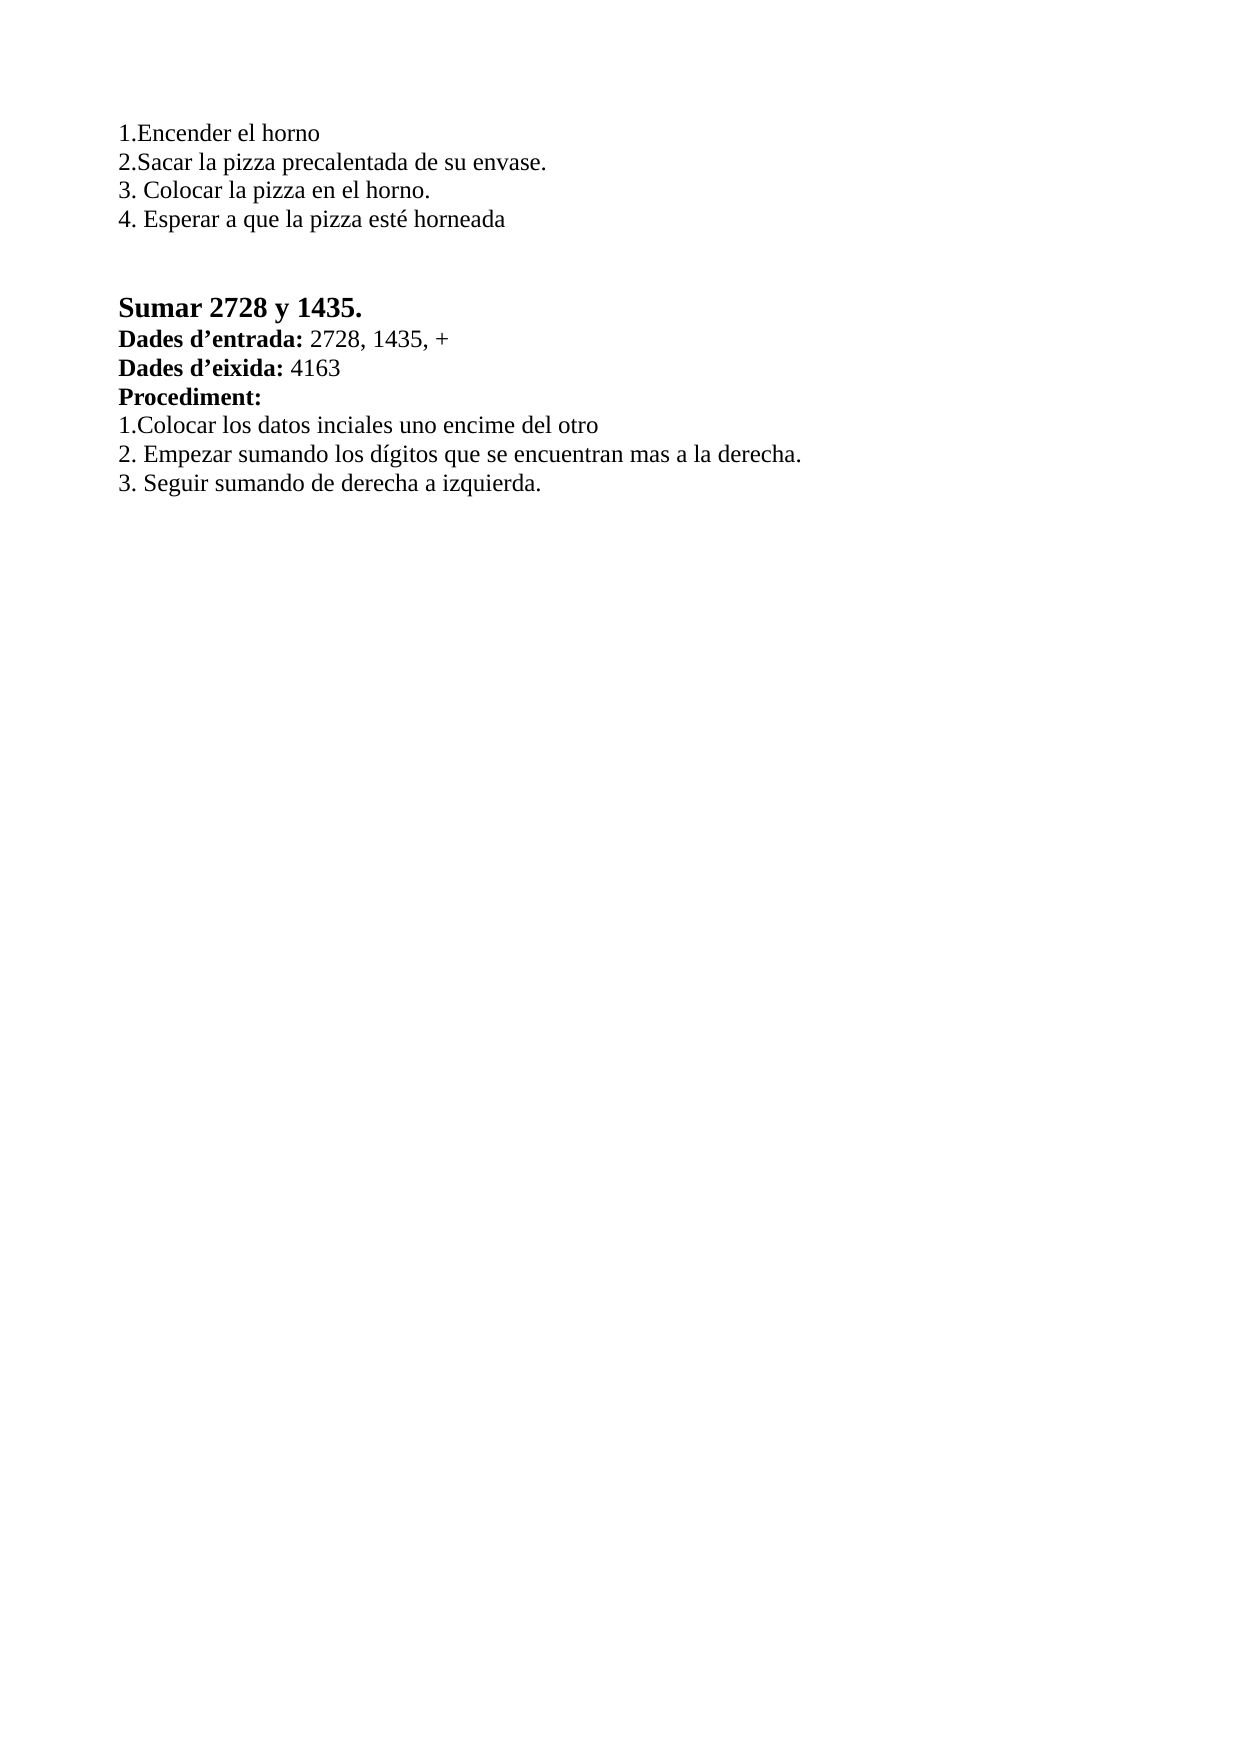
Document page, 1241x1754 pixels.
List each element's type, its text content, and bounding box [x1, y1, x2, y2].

text Dades d’entrada: 2728, 1435, + [118, 324, 1122, 353]
text 1.Encender el horno [118, 118, 1122, 147]
text 2. Empezar sumando los dígitos que se encuentran mas a la derecha. [118, 439, 1122, 468]
text 1.Colocar los datos inciales uno encime del otro [118, 410, 1122, 439]
text 4. Esperar a que la pizza esté horneada [118, 204, 1122, 233]
text Dades d’eixida: 4163 [118, 353, 1122, 382]
text 2.Sacar la pizza precalentada de su envase. [118, 147, 1122, 176]
text Sumar 2728 y 1435. [118, 291, 1122, 324]
text 3. Seguir sumando de derecha a izquierda. [118, 468, 1122, 497]
text Procediment: [118, 382, 1122, 410]
text 3. Colocar la pizza en el horno. [118, 176, 1122, 204]
